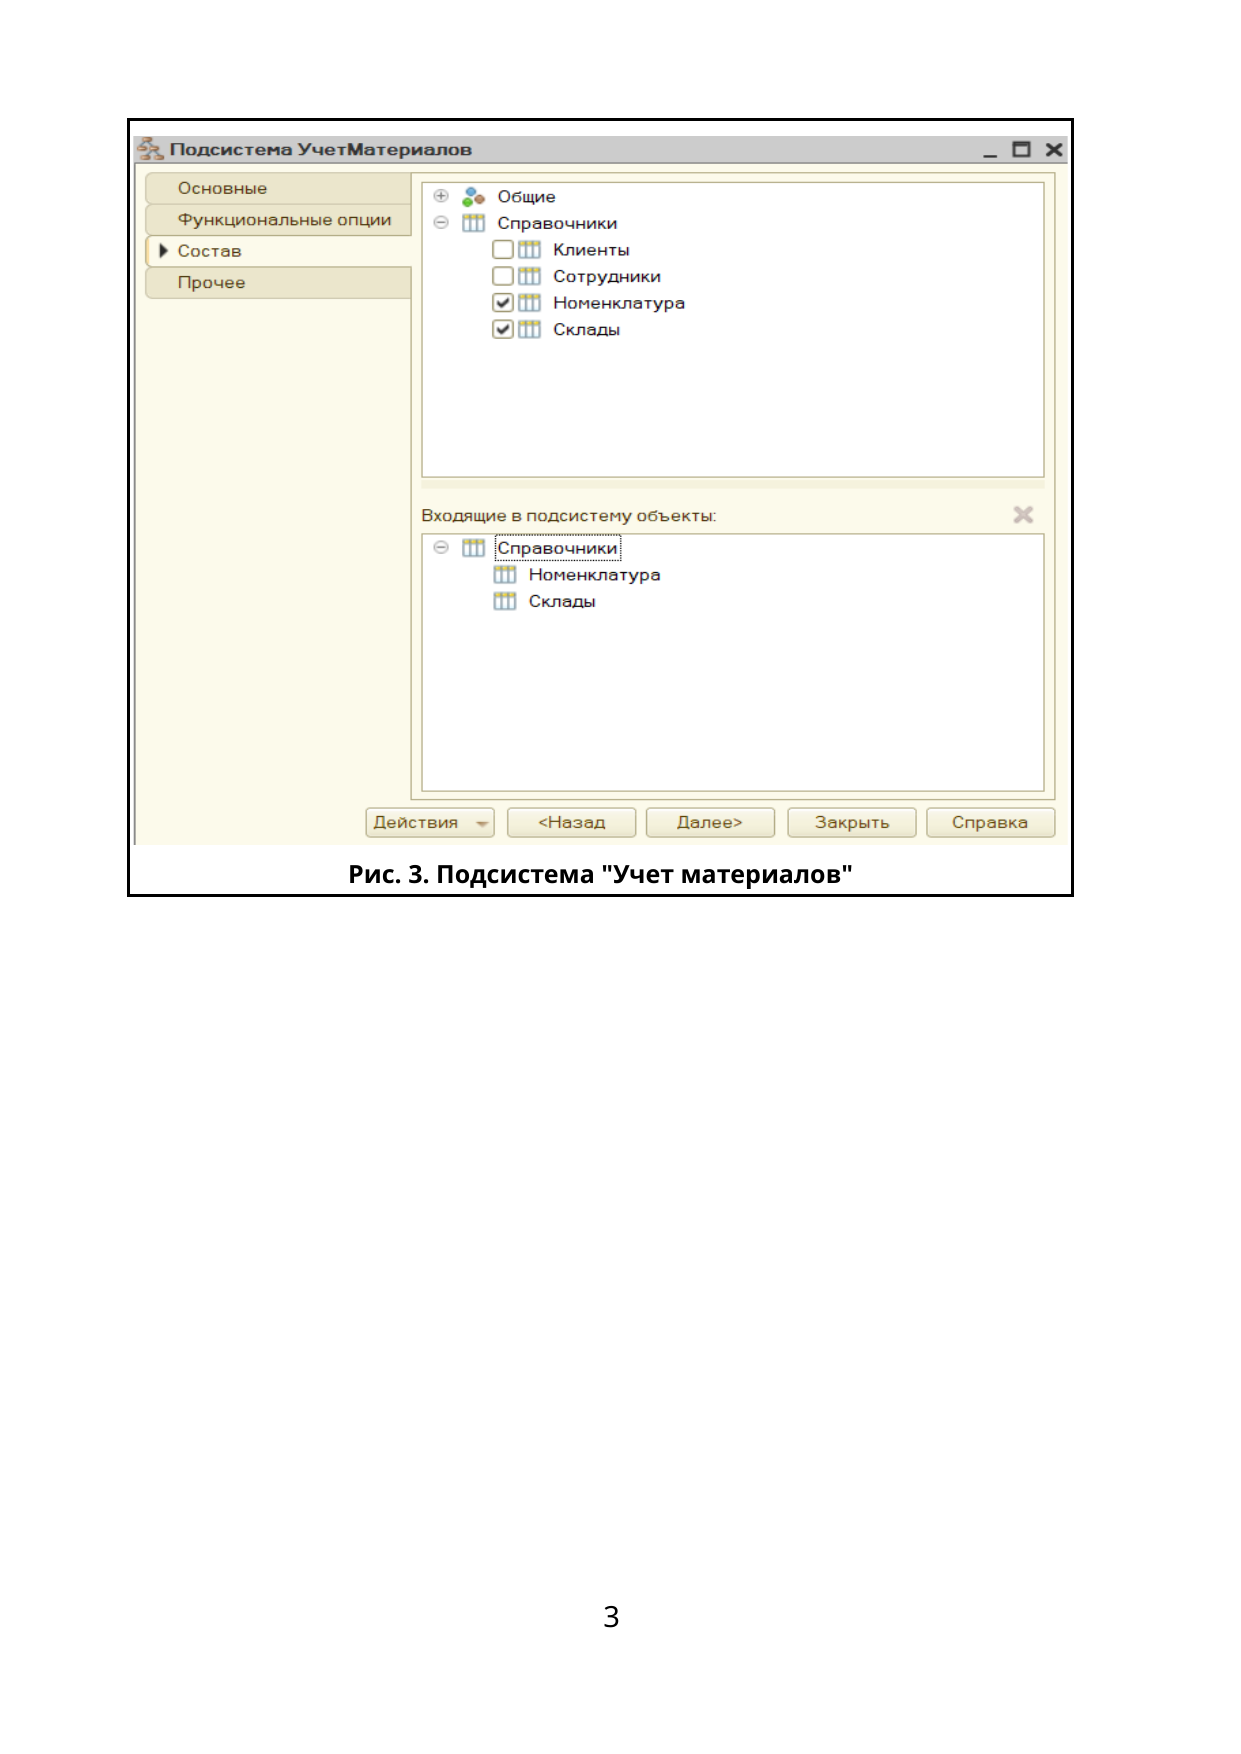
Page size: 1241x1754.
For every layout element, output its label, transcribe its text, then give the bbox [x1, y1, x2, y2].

text Рис. 3. Подсистема "Учет материалов" [133, 845, 1068, 891]
picture [133, 136, 1068, 845]
